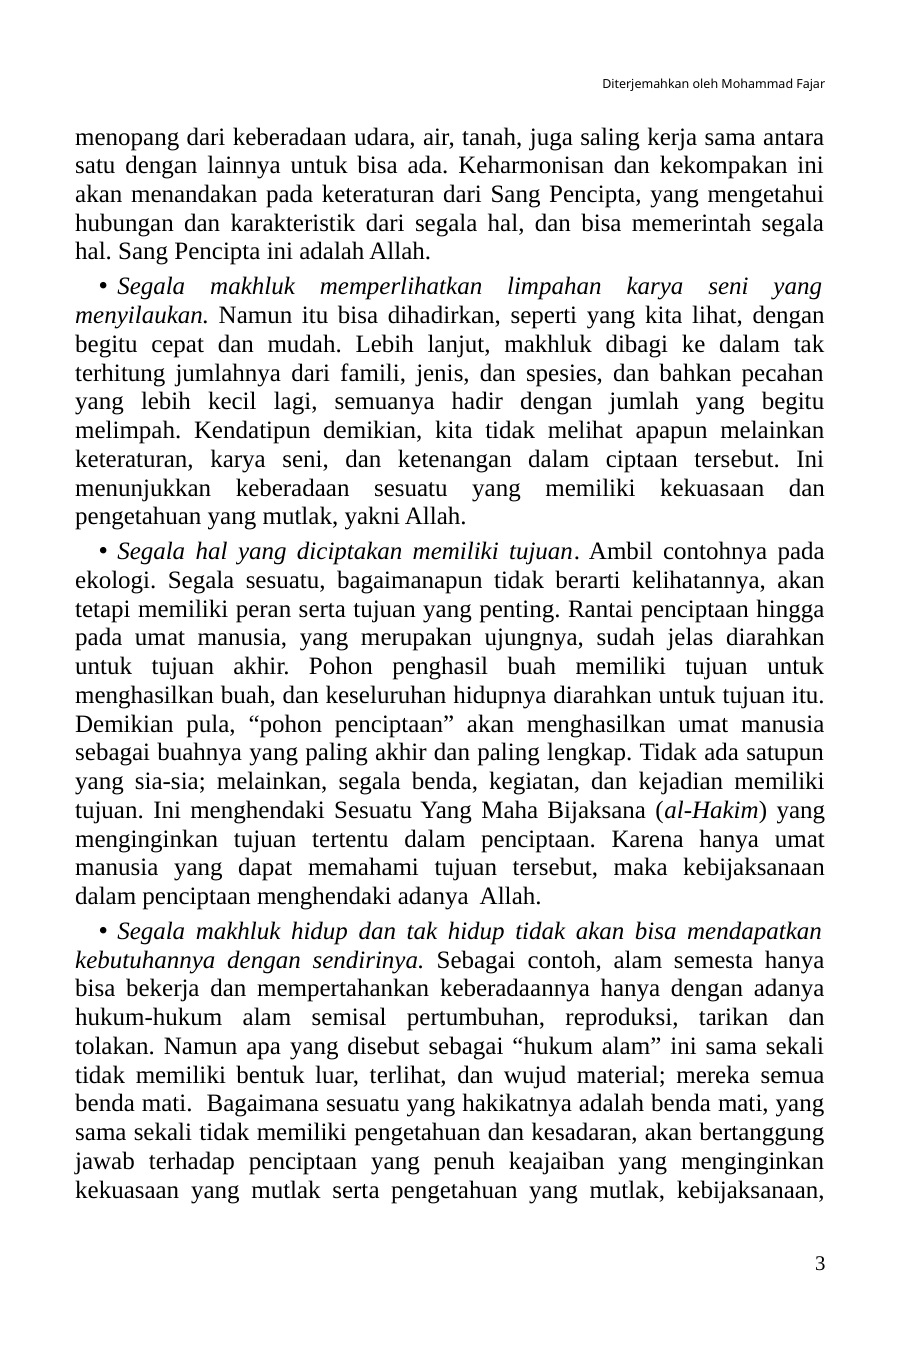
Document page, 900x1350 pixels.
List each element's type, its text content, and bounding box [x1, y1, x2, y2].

list menopang dari keberadaan udara, air, tanah, juga saling kerja sama antara satu dengan lainnya untuk bisa ada. Keharmonisan dan kekompakan ini akan menandakan pada keteraturan dari Sang Pencipta, yang mengetahui hubungan dan karakteristik dari segala hal, dan bisa memerintah segala hal. Sang Pencipta ini adalah Allah. [75, 122, 825, 265]
list Segala makhluk memperlihatkan limpahan karya seni yang menyilaukan. Namun itu bisa dihadirkan, seperti yang kita lihat, dengan begitu cepat dan mudah. Lebih lanjut, makhluk dibagi ke dalam tak terhitung jumlahnya dari famili, jenis, dan spesies, dan bahkan pecahan yang lebih kecil lagi, semuanya hadir dengan jumlah yang begitu melimpah. Kendatipun demikian, kita tidak melihat apapun melainkan keteraturan, karya seni, dan ketenangan dalam ciptaan tersebut. Ini menunjukkan keberadaan sesuatu yang memiliki kekuasaan dan pengetahuan yang mutlak, yakni Allah. [75, 271, 825, 530]
list Segala hal yang diciptakan memiliki tujuan. Ambil contohnya pada ekologi. Segala sesuatu, bagaimanapun tidak berarti kelihatannya, akan tetapi memiliki peran serta tujuan yang penting. Rantai penciptaan hingga pada umat manusia, yang merupakan ujungnya, sudah jelas diarahkan untuk tujuan akhir. Pohon penghasil buah memiliki tujuan untuk menghasilkan buah, dan keseluruhan hidupnya diarahkan untuk tujuan itu. Demikian pula, “pohon penciptaan” akan menghasilkan umat manusia sebagai buahnya yang paling akhir dan paling lengkap. Tidak ada satupun yang sia-sia; melainkan, segala benda, kegiatan, dan kejadian memiliki tujuan. Ini menghendaki Sesuatu Yang Maha Bijaksana (al-Hakim) yang menginginkan tujuan tertentu dalam penciptaan. Karena hanya umat manusia yang dapat memahami tujuan tersebut, maka kebijaksanaan dalam penciptaan menghendaki adanya Allah. [75, 536, 825, 910]
list Segala makhluk hidup dan tak hidup tidak akan bisa mendapatkan kebutuhannya dengan sendirinya. Sebagai contoh, alam semesta hanya bisa bekerja dan mempertahankan keberadaannya hanya dengan adanya hukum-hukum alam semisal pertumbuhan, reproduksi, tarikan dan tolakan. Namun apa yang disebut sebagai “hukum alam” ini sama sekali tidak memiliki bentuk luar, terlihat, dan wujud material; mereka semua benda mati. Bagaimana sesuatu yang hakikatnya adalah benda mati, yang sama sekali tidak memiliki pengetahuan dan kesadaran, akan bertanggung jawab terhadap penciptaan yang penuh keajaiban yang menginginkan kekuasaan yang mutlak serta pengetahuan yang mutlak, kebijaksanaan, [75, 916, 825, 1203]
